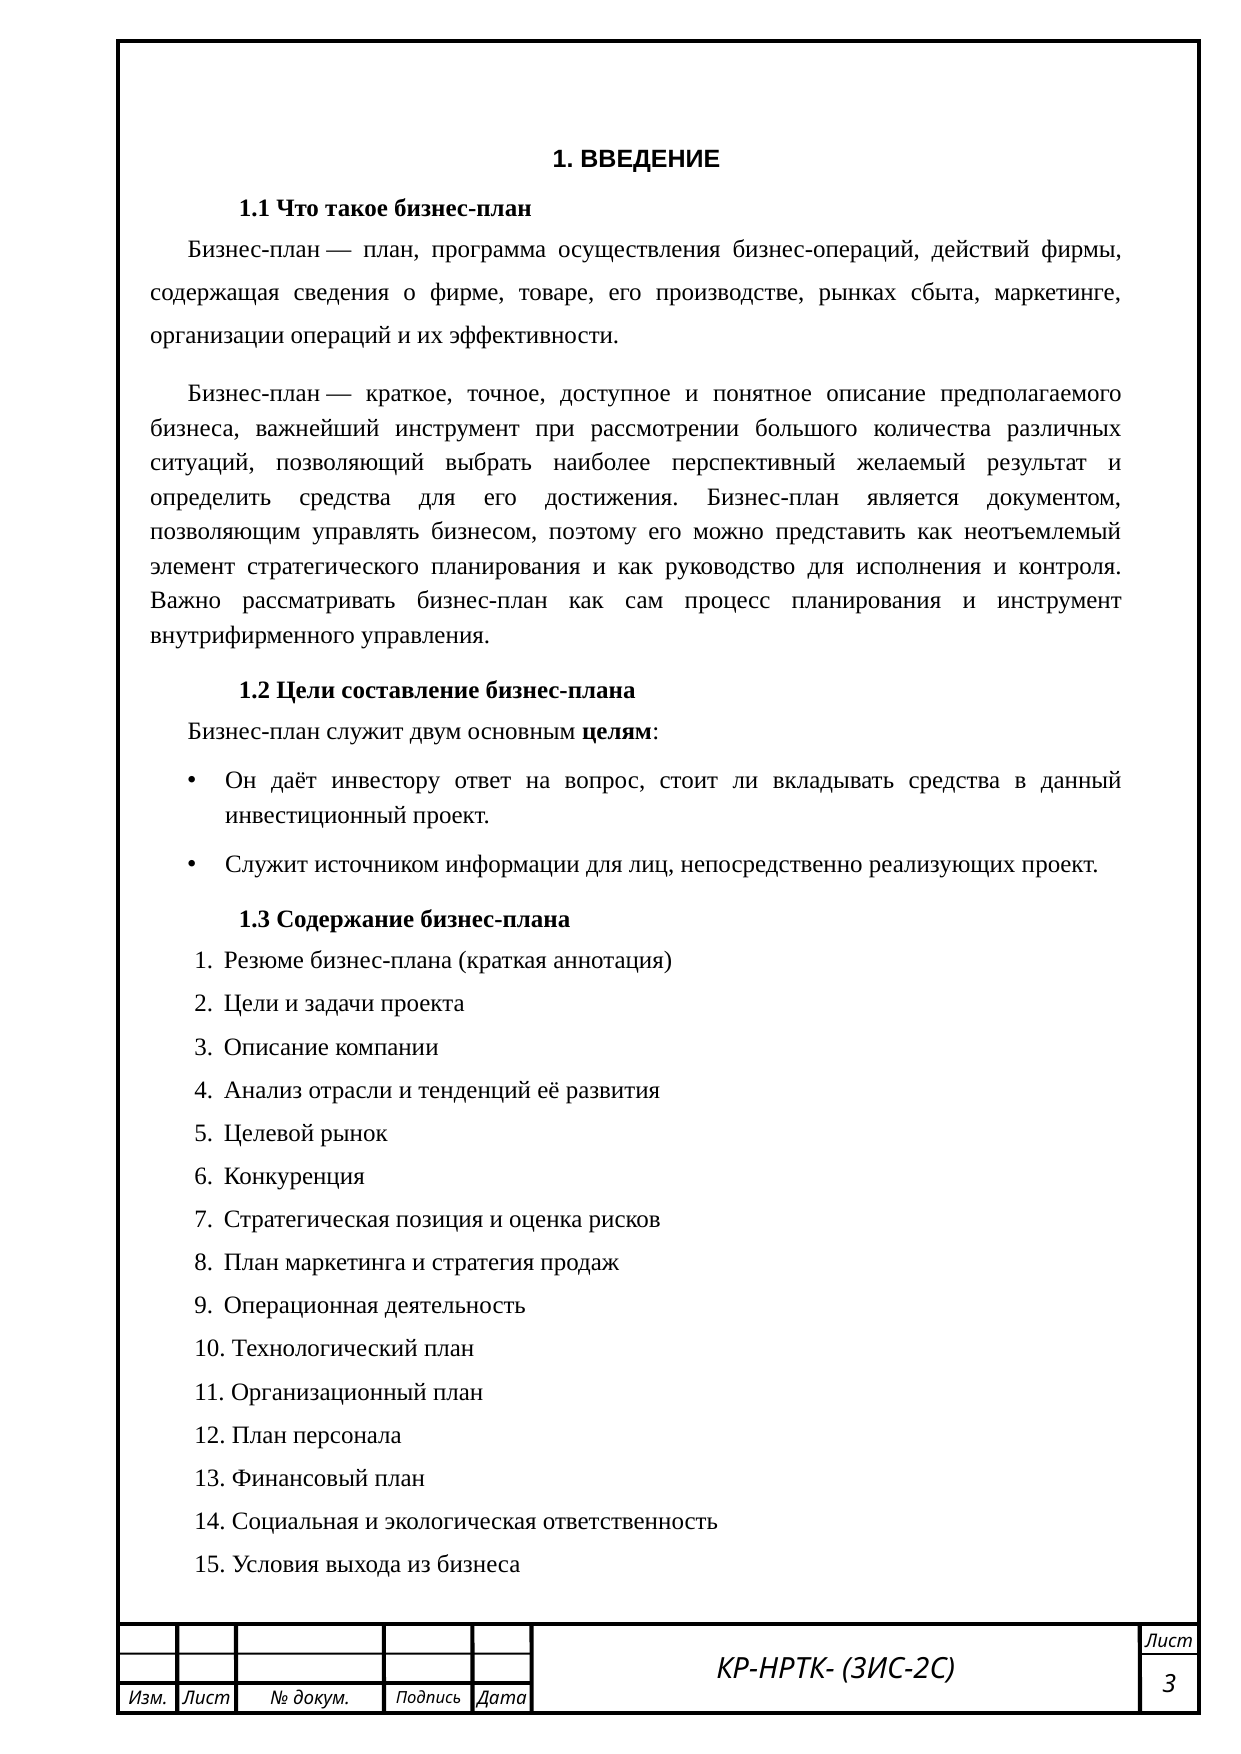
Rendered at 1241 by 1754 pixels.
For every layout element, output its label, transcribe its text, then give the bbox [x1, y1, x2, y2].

subtitle 1.2 Цели составление бизнес-плана [150, 675, 1122, 704]
list Служит источником информации для лиц, непосредственно реализующих проект. [187, 849, 1122, 878]
list Условия выхода из бизнеса [194, 1549, 1122, 1578]
list Технологический план [194, 1333, 1122, 1362]
subtitle 1.3 Содержание бизнес-плана [150, 904, 1122, 933]
text Бизнес-план — план, программа осуществления бизнес-операций, действий фирмы, содержащая сведения о фирме, товаре, его производстве, рынках сбыта, маркетинге, организации операций и их эффективности. [150, 234, 1122, 349]
list Целевой рынок [194, 1118, 1122, 1147]
list Стратегическая позиция и оценка рисков [194, 1204, 1122, 1233]
list Резюме бизнес-плана (краткая аннотация) [194, 945, 1122, 974]
list Описание компании [194, 1032, 1122, 1060]
list Анализ отрасли и тенденций её развития [194, 1075, 1122, 1103]
list План маркетинга и стратегия продаж [194, 1247, 1122, 1276]
list Цели и задачи проекта [194, 988, 1122, 1017]
subtitle 1. ВВЕДЕНИЕ [150, 143, 1122, 172]
text Бизнес-план — краткое, точное, доступное и понятное описание предполагаемого бизнеса, важнейший инструмент при рассмотрении большого количества различных ситуаций, позволяющий выбрать наиболее перспективный желаемый результат и определить средства для его достижения. Бизнес-план является документом, позволяющим управлять бизнесом, поэтому его можно представить как неотъемлемый элемент стратегического планирования и как руководство для исполнения и контроля. Важно рассматривать бизнес-план как сам процесс планирования и инструмент внутрифирменного управления. [150, 378, 1122, 648]
list Организационный план [194, 1377, 1122, 1405]
list Социальная и экологическая ответственность [194, 1506, 1122, 1535]
list План персонала [194, 1420, 1122, 1448]
text Бизнес-план служит двум основным целям: [150, 716, 1122, 745]
subtitle 1.1 Что такое бизнес-план [150, 193, 1122, 222]
list Операционная деятельность [194, 1290, 1122, 1319]
list Он даёт инвестору ответ на вопрос, стоит ли вкладывать средства в данный инвестиционный проект. [187, 765, 1122, 828]
list Конкуренция [194, 1161, 1122, 1190]
list Финансовый план [194, 1463, 1122, 1492]
